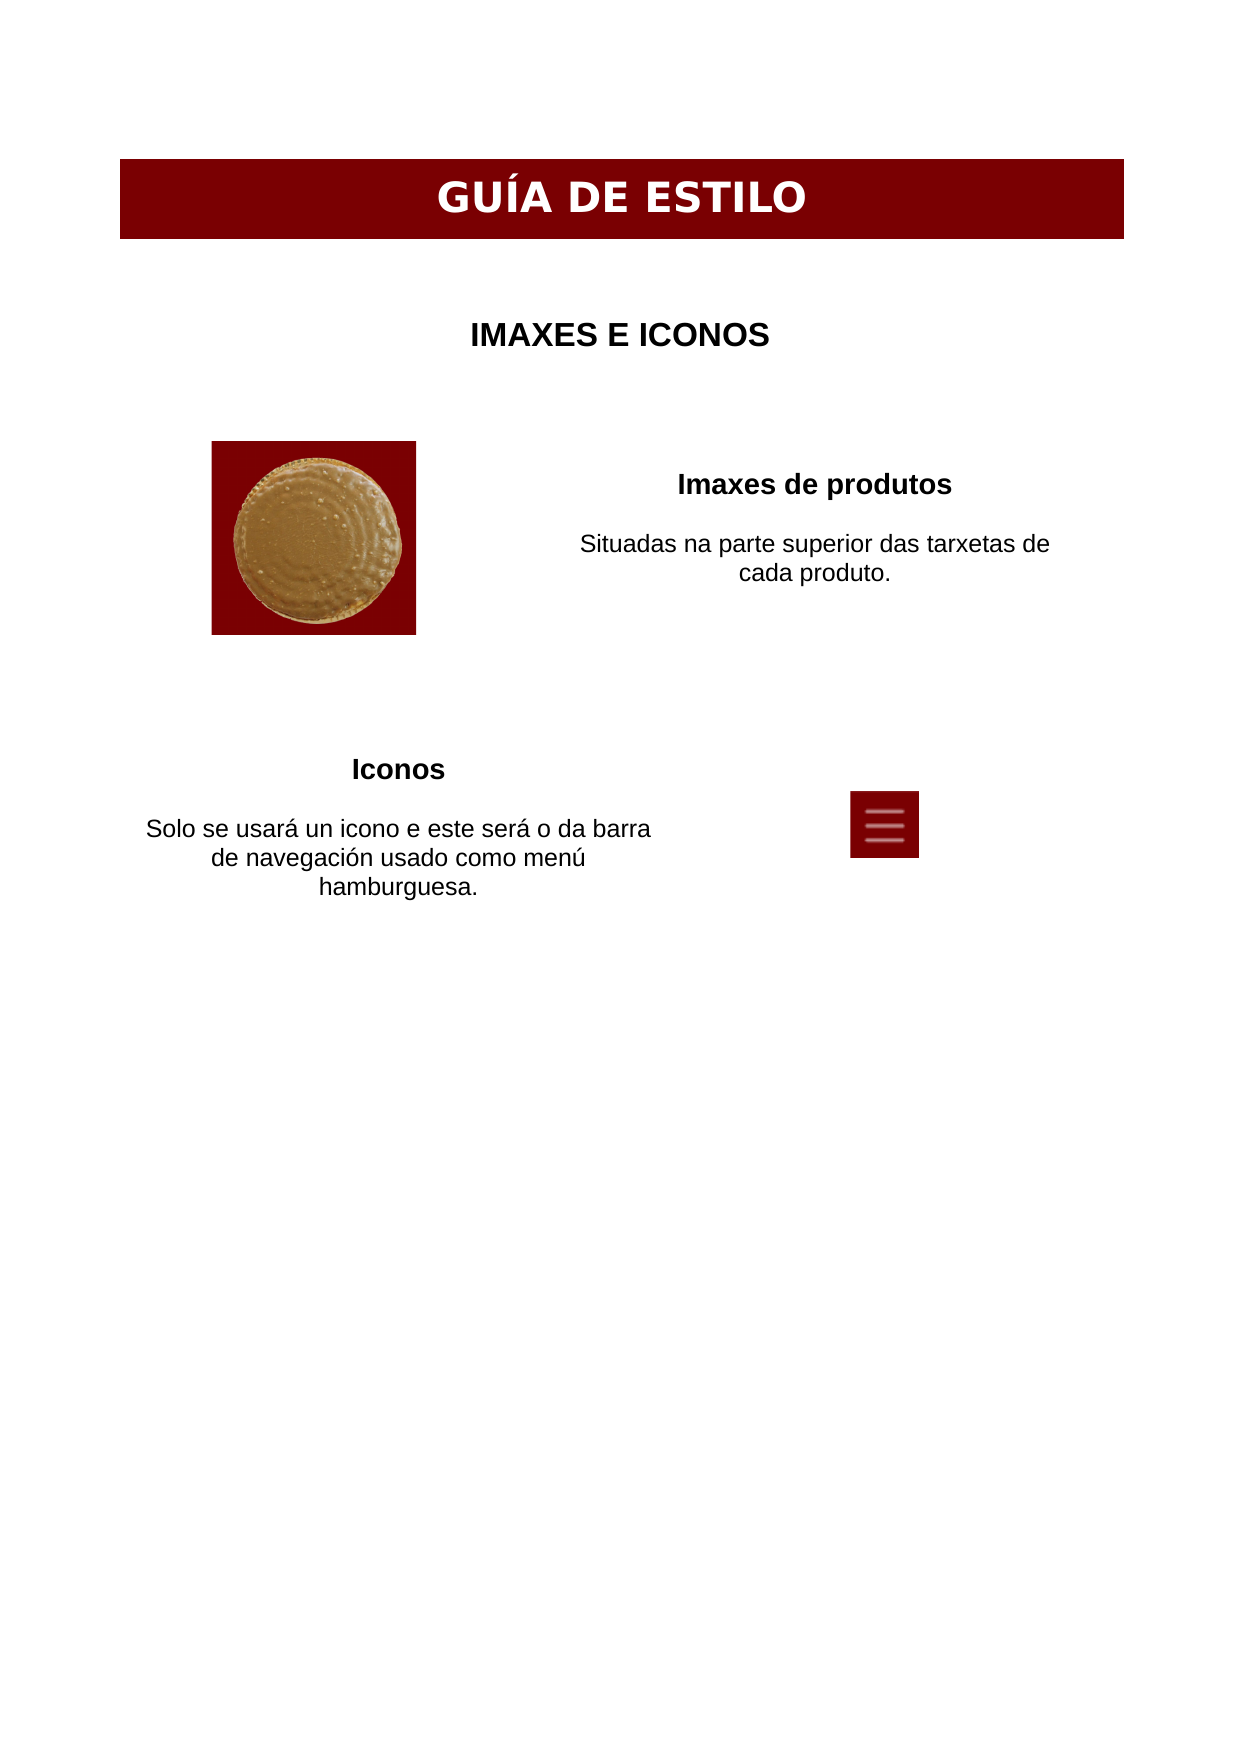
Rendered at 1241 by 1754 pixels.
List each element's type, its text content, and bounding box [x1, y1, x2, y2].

text IMAXES E ICONOS [118, 316, 1122, 354]
picture [120, 159, 1124, 239]
picture [211, 441, 417, 635]
picture [850, 791, 919, 858]
